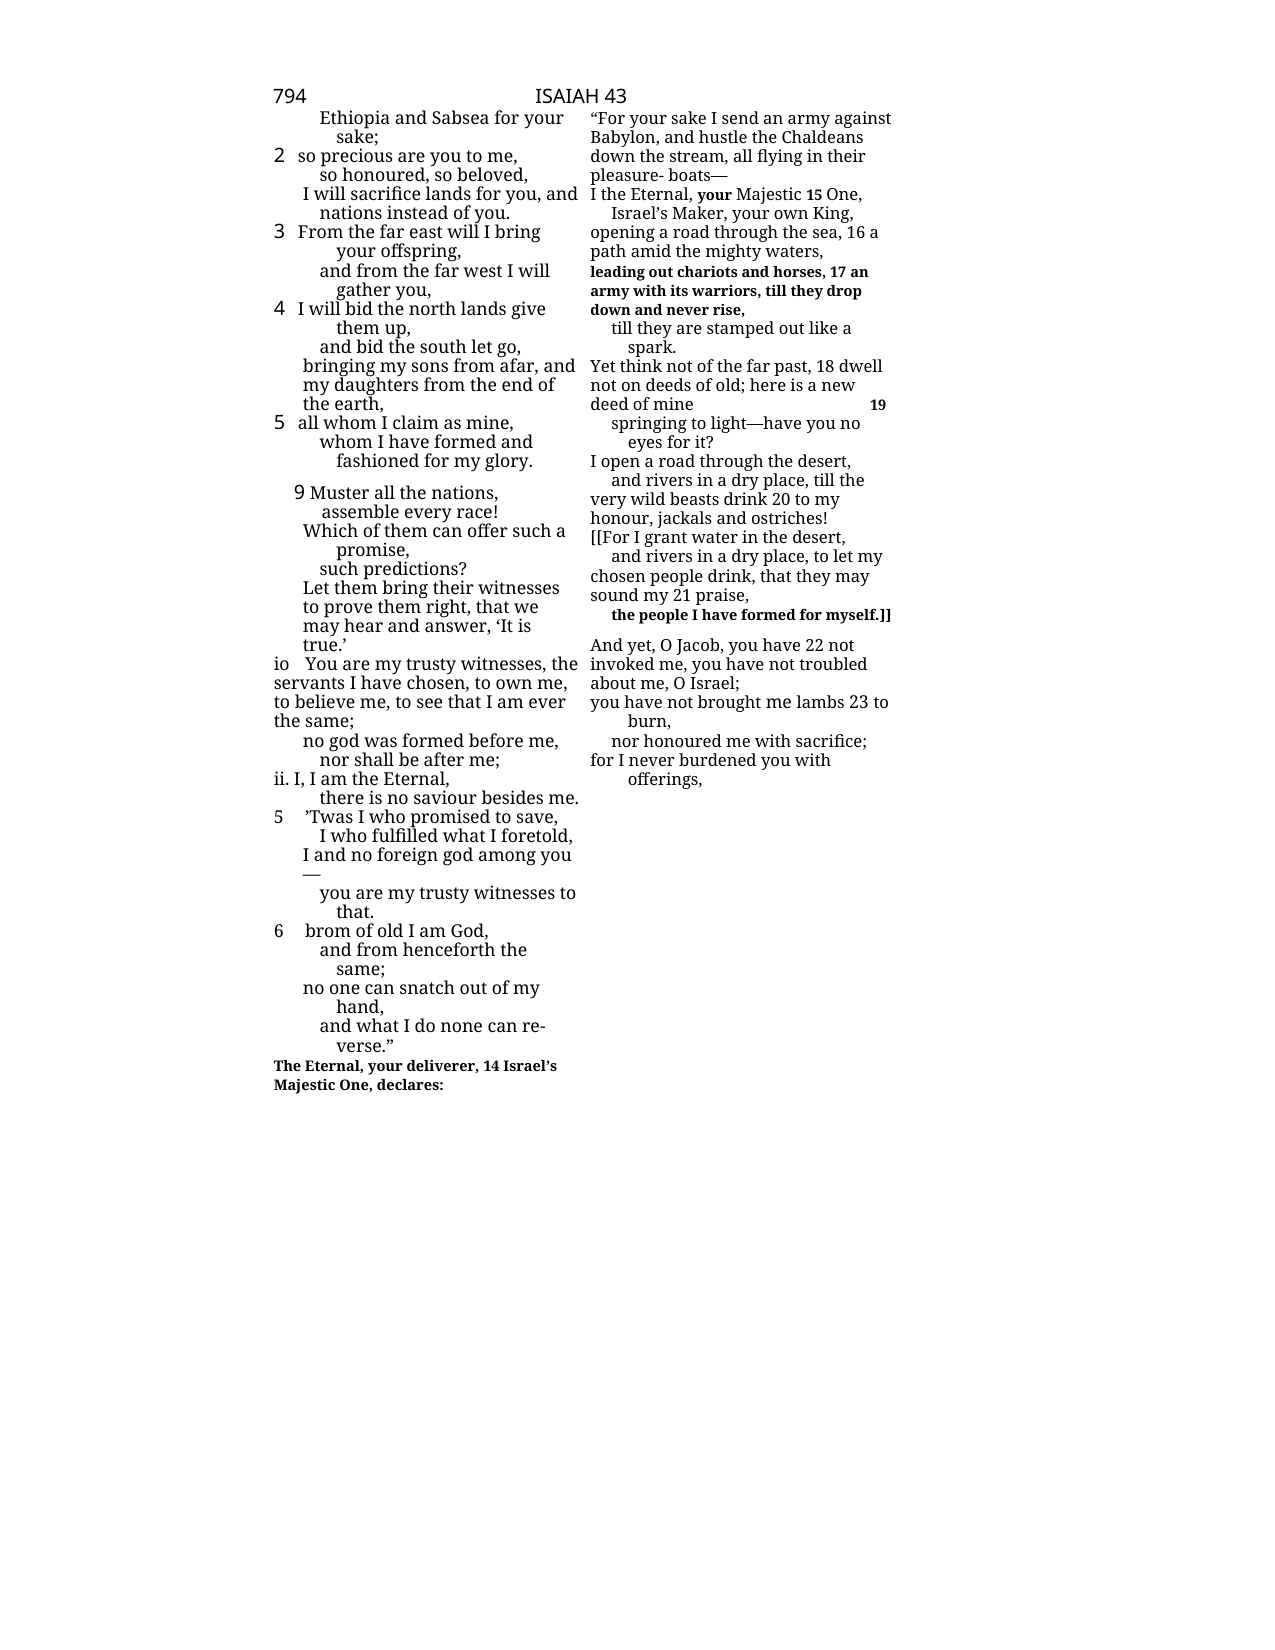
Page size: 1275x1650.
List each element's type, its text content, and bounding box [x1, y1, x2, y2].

text and rivers in a dry place, to let my chosen people drink, that they may sound my 21 praise, [590, 548, 896, 605]
text them up, [336, 319, 579, 338]
text and from the far west I will gather you, [319, 262, 579, 300]
text no one can snatch out of my hand, [303, 979, 579, 1018]
text so honoured, so beloved, [319, 166, 579, 186]
text Yet think not of the far past, 18 dwell not on deeds of old; here is a new deed of mine 19 [590, 357, 896, 414]
text I the Eternal, your Majestic 15 One, [590, 186, 896, 204]
text there is no saviour besides me. [319, 789, 579, 808]
text Let them bring their witnesses to prove them right, that we may hear and answer, ‘It is true.’ [303, 579, 579, 656]
text [[For I grant water in the desert, [590, 529, 896, 548]
text you have not brought me lambs 23 to burn, [590, 694, 896, 732]
text and from henceforth the same; [319, 941, 579, 979]
text Ethiopia and Sabsea for your sake; [319, 110, 579, 147]
list brom of old I am God, [273, 922, 579, 941]
text and what I do none can re­verse.” [319, 1018, 579, 1056]
text leading out chariots and horses, 17 an army with its warriors, till they drop down and never rise, [590, 262, 896, 319]
text I open a road through the desert, [590, 452, 896, 471]
list From the far east will I bring [273, 224, 579, 243]
text I who fulfilled what I foretold, I and no foreign god among you— [303, 827, 579, 884]
text nor honoured me with sacri­fice; [611, 732, 896, 751]
text The Eternal, your deliverer, 14 Israel’s Majestic One, de­clares: [273, 1056, 579, 1094]
text such predictions? [319, 560, 579, 579]
text no god was formed before me, nor shall be after me; [303, 732, 579, 770]
text whom I have formed and fashioned for my glory. [319, 433, 579, 471]
text io You are my trusty witnesses, the servants I have chosen, to own me, to believe me, to see that I am ever the same; [273, 656, 579, 732]
text I will sacrifice lands for you, and nations instead of you. [303, 186, 579, 224]
list ’Twas I who promised to save, [273, 808, 579, 827]
text for I never burdened you with offerings, [590, 751, 896, 789]
list so precious are you to me, [273, 147, 579, 166]
text your offspring, [336, 243, 579, 262]
list all whom I claim as mine, [273, 414, 579, 433]
text Which of them can offer such a promise, [303, 522, 579, 560]
text and rivers in a dry place, till the very wild beasts drink 20 to my honour, jackals and ostriches! [590, 471, 896, 529]
text ii. I, I am the Eternal, [273, 770, 579, 789]
text Israel’s Maker, your own King, opening a road through the sea, 16 a path amid the mighty waters, [590, 204, 896, 262]
text And yet, O Jacob, you have 22 not invoked me, you have not troubled about me, O Israel; [590, 636, 896, 694]
text the people I have formed for myself.]] [611, 605, 896, 624]
text you are my trusty witnesses to that. [319, 884, 579, 922]
list I will bid the north lands give [273, 300, 579, 319]
text springing to light—have you no eyes for it? [611, 414, 896, 452]
text “For your sake I send an army against Babylon, and hustle the Chaldeans down the stream, all flying in their pleasure- boats— [590, 109, 896, 186]
text 9 Muster all the nations, assemble every race! [273, 484, 498, 522]
text till they are stamped out like a spark. [611, 319, 896, 357]
text and bid the south let go, bringing my sons from afar, and my daughters from the end of the earth, [303, 338, 579, 414]
